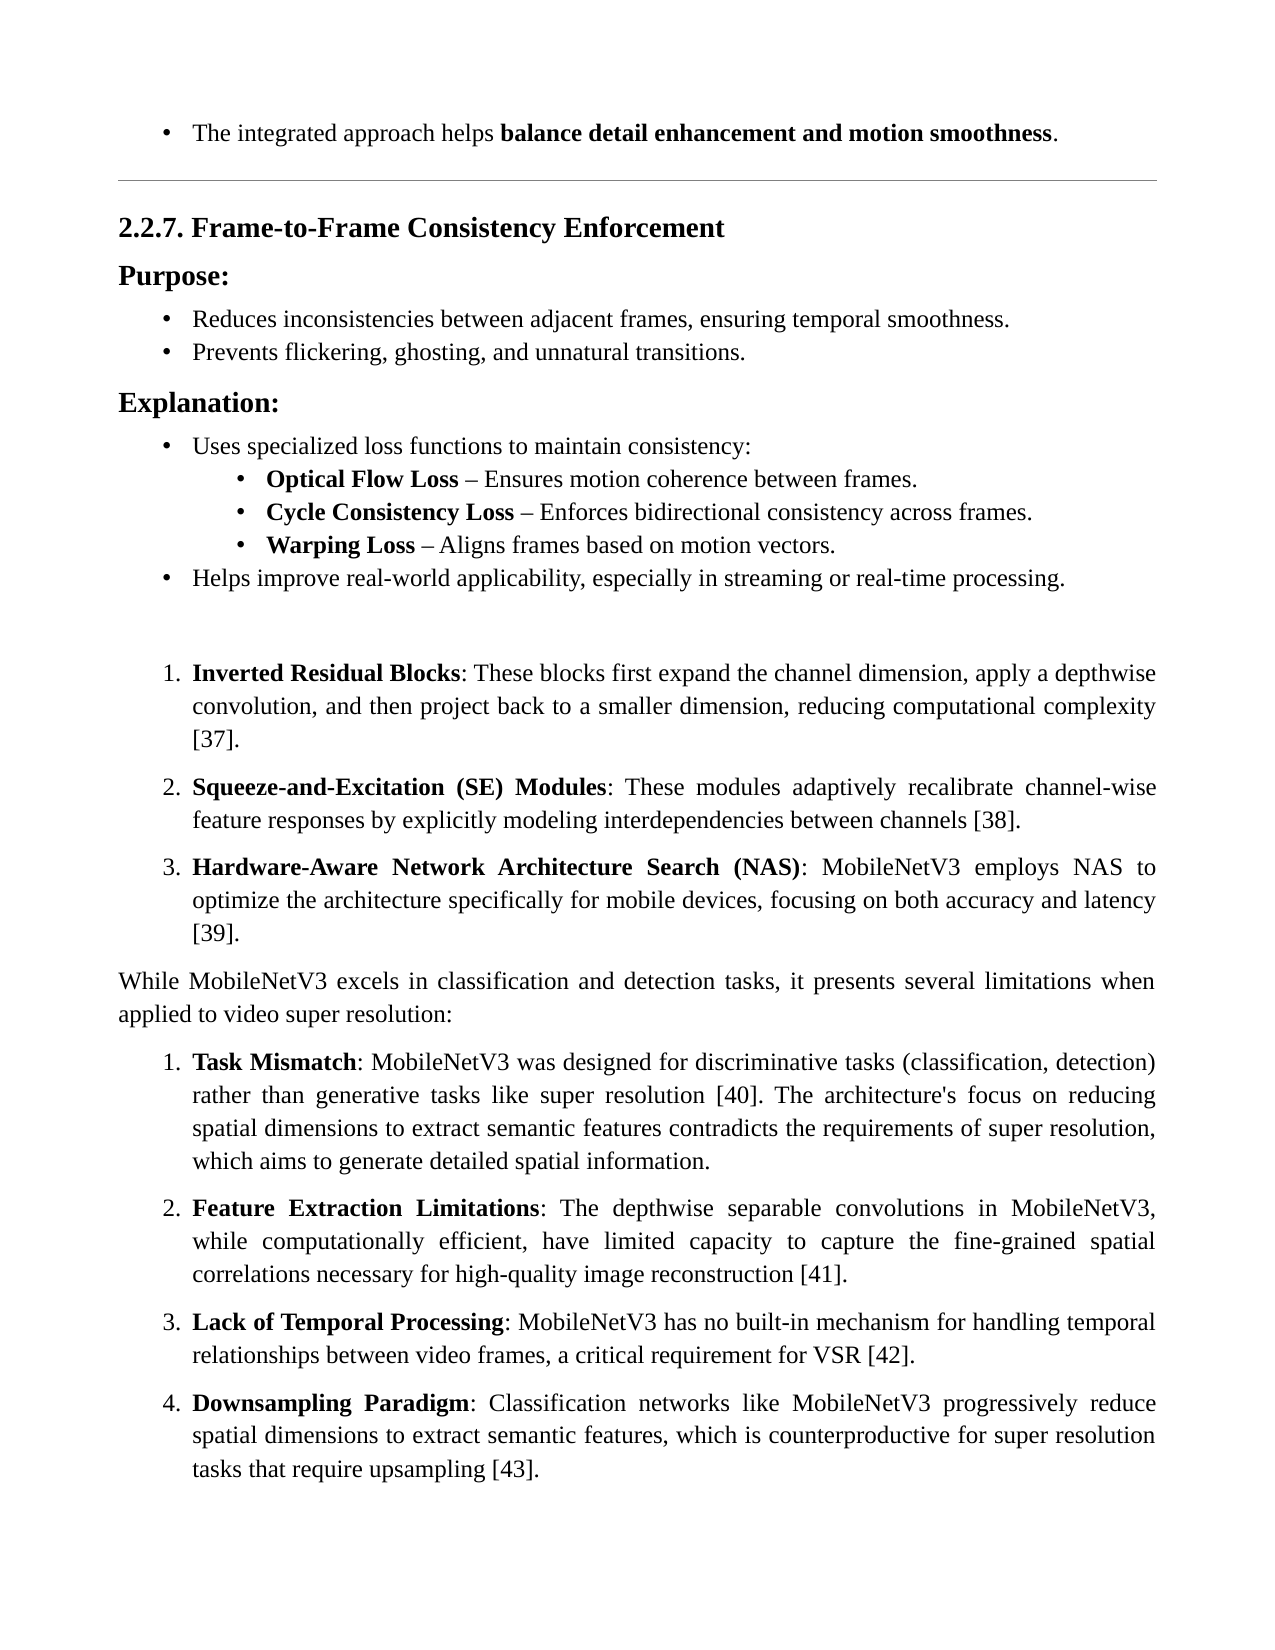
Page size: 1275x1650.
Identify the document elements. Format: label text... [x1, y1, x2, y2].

text While MobileNetV3 excels in classification and detection tasks, it presents several limitations when applied to video super resolution: [118, 966, 1157, 1028]
list Task Mismatch: MobileNetV3 was designed for discriminative tasks (classification, detection) rather than generative tasks like super resolution [40]. The architecture's focus on reducing spatial dimensions to extract semantic features contradicts the requirements of super resolution, which aims to generate detailed spatial information. [162, 1047, 1157, 1174]
subtitle Purpose: [118, 258, 1157, 292]
subtitle Explanation: [118, 385, 1157, 418]
list Downsampling Paradigm: Classification networks like MobileNetV3 progressively reduce spatial dimensions to extract semantic features, which is counterproductive for super resolution tasks that require upsampling [43]. [162, 1388, 1157, 1482]
list Lack of Temporal Processing: MobileNetV3 has no built-in mechanism for handling temporal relationships between video frames, a critical requirement for VSR [42]. [162, 1307, 1157, 1369]
list The integrated approach helps balance detail enhancement and motion smoothness. [162, 118, 1157, 147]
list Cycle Consistency Loss – Enforces bidirectional consistency across frames. [236, 497, 1157, 526]
list Optical Flow Loss – Ensures motion coherence between frames. [236, 464, 1157, 493]
list Inverted Residual Blocks: These blocks first expand the channel dimension, apply a depthwise convolution, and then project back to a smaller dimension, reducing computational complexity [37]. [162, 658, 1157, 753]
list Uses specialized loss functions to maintain consistency: [162, 431, 1157, 459]
list Warping Loss – Aligns frames based on motion vectors. [236, 530, 1157, 559]
list Prevents flickering, ghosting, and unnatural transitions. [162, 337, 1157, 366]
subtitle 2.2.7. Frame-to-Frame Consistency Enforcement [118, 210, 1157, 243]
list Reduces inconsistencies between adjacent frames, ensuring temporal smoothness. [162, 304, 1157, 333]
list Squeeze-and-Excitation (SE) Modules: These modules adaptively recalibrate channel-wise feature responses by explicitly modeling interdependencies between channels [38]. [162, 772, 1157, 833]
list Feature Extraction Limitations: The depthwise separable convolutions in MobileNetV3, while computationally efficient, have limited capacity to capture the fine-grained spatial correlations necessary for high-quality image reconstruction [41]. [162, 1193, 1157, 1288]
list Hardware-Aware Network Architecture Search (NAS): MobileNetV3 employs NAS to optimize the architecture specifically for mobile devices, focusing on both accuracy and latency [39]. [162, 852, 1157, 947]
list Helps improve real-world applicability, especially in streaming or real-time processing. [162, 563, 1157, 592]
